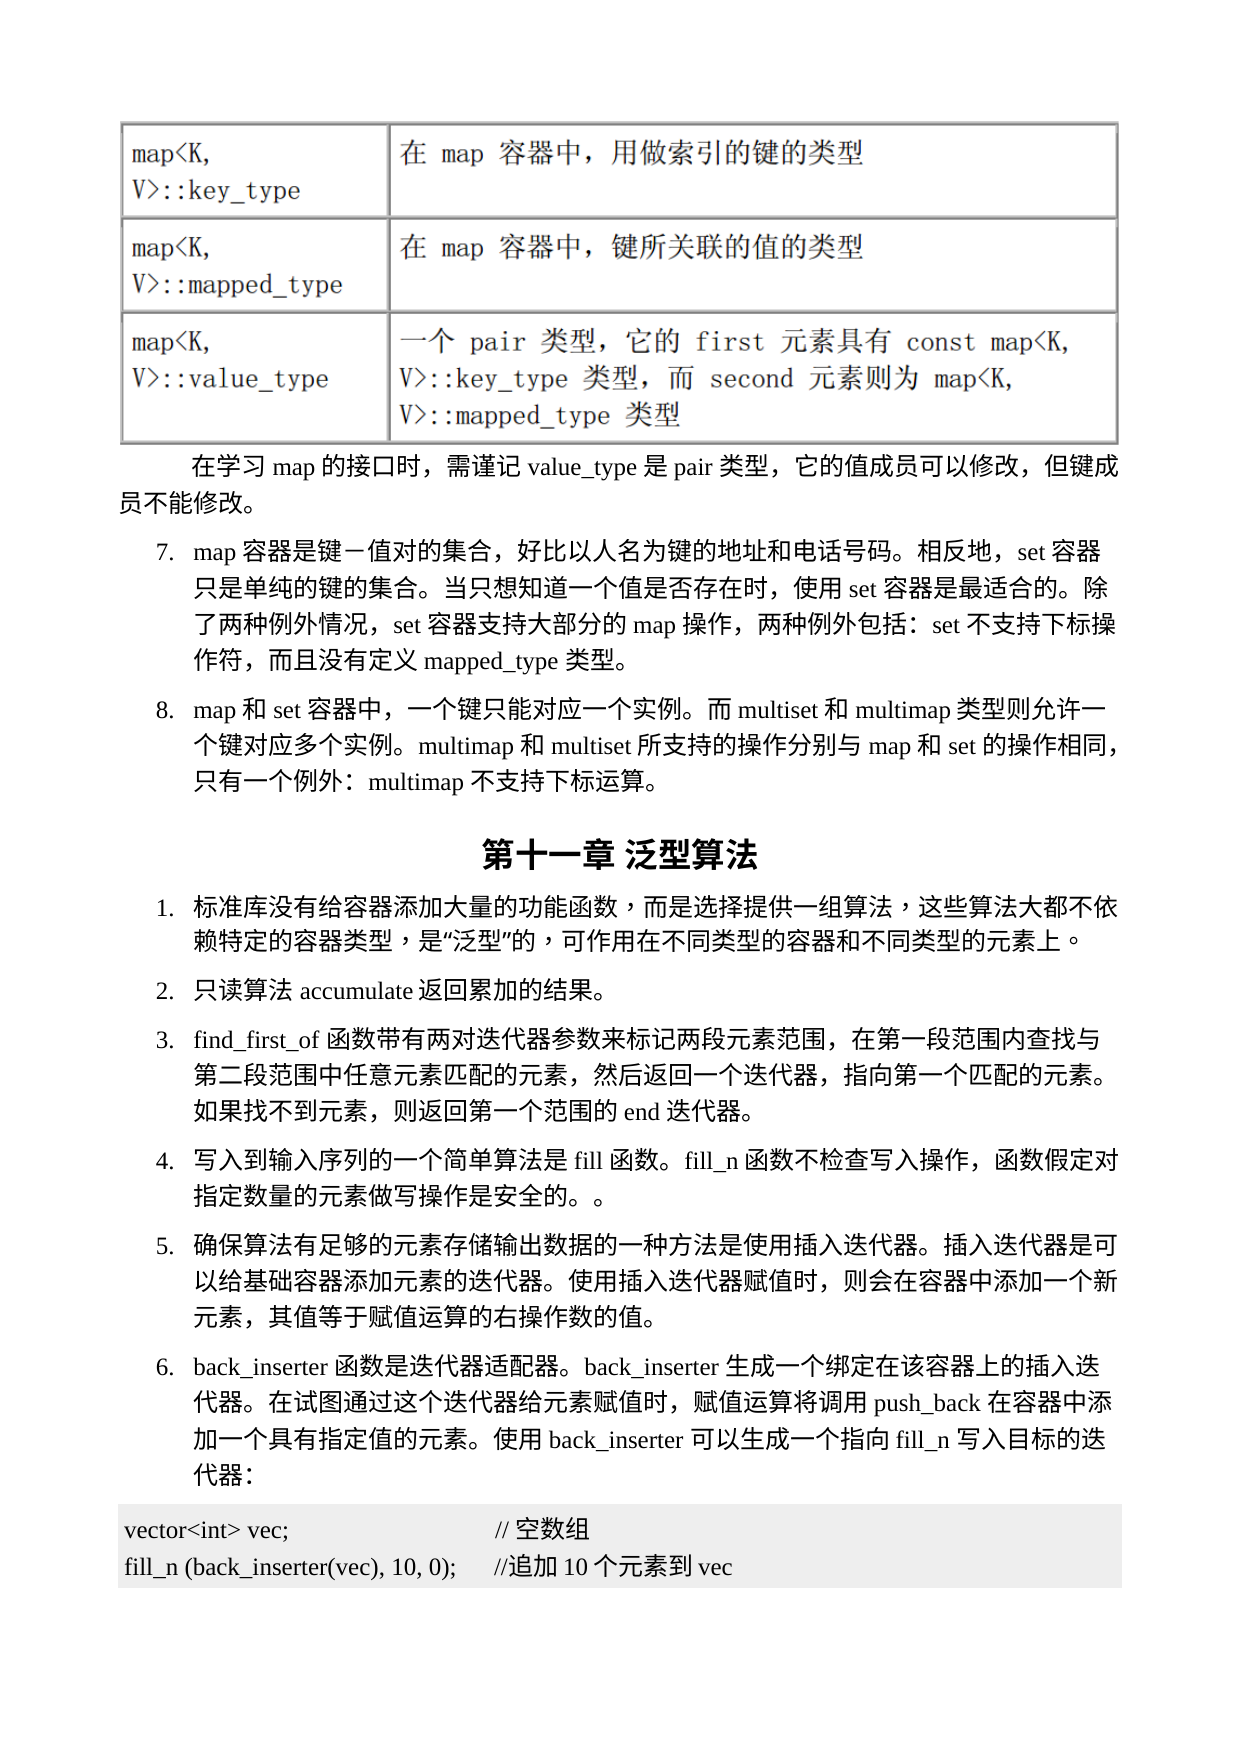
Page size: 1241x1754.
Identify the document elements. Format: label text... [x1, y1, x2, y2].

list map 和 set 容器中，一个键只能对应一个实例。而 multiset 和 multimap类型则允许一个键对应多个实例。multimap 和 multiset 所支持的操作分别与 map 和 set 的操作相同，只有一个例外：multimap 不支持下标运算。 [156, 689, 1122, 798]
list back_inserter 函数是迭代器适配器。back_inserter 生成一个绑定在该容器上的插入迭代器。在试图通过这个迭代器给元素赋值时，赋值运算将调用 push_back 在容器中添加一个具有指定值的元素。使用 back_inserter 可以生成一个指向 fill_n 写入目标的迭代器： [156, 1347, 1122, 1492]
subtitle 第十一章 泛型算法 [118, 831, 1122, 877]
picture [118, 118, 1123, 447]
list 确保算法有足够的元素存储输出数据的一种方法是使用插入迭代器。插入迭代器是可以给基础容器添加元素的迭代器。使用插入迭代器赋值时，则会在容器中添加一个新元素，其值等于赋值运算的右操作数的值。 [156, 1225, 1122, 1334]
table_header vector<int> vec; // 空数组 fill_n (back_inserter(vec), 10, 0); //追加10个元素到vec [118, 1504, 1122, 1588]
list 标准库没有给容器添加大量的功能函数，而是选择提供一组算法，这些算法大都不依赖特定的容器类型，是“泛型”的，可作用在不同类型的容器和不同类型的元素上。 [156, 890, 1122, 958]
list map 容器是键－值对的集合，好比以人名为键的地址和电话号码。相反地，set 容器只是单纯的键的集合。当只想知道一个值是否存在时，使用 set 容器是最适合的。除了两种例外情况，set 容器支持大部分的 map 操作，两种例外包括：set 不支持下标操作符，而且没有定义 mapped_type 类型。 [156, 532, 1122, 677]
list find_first_of 函数带有两对迭代器参数来标记两段元素范围，在第一段范围内查找与第二段范围中任意元素匹配的元素，然后返回一个迭代器，指向第一个匹配的元素。如果找不到元素，则返回第一个范围的 end 迭代器。 [156, 1019, 1122, 1128]
list 写入到输入序列的一个简单算法是 fill 函数。fill_n 函数不检查写入操作，函数假定对指定数量的元素做写操作是安全的。。 [156, 1140, 1122, 1213]
text 在学习 map 的接口时，需谨记 value_type 是 pair 类型，它的值成员可以修改，但键成员不能修改。 [118, 447, 1122, 519]
list 只读算法 accumulate返回累加的结果。 [156, 970, 1122, 1007]
